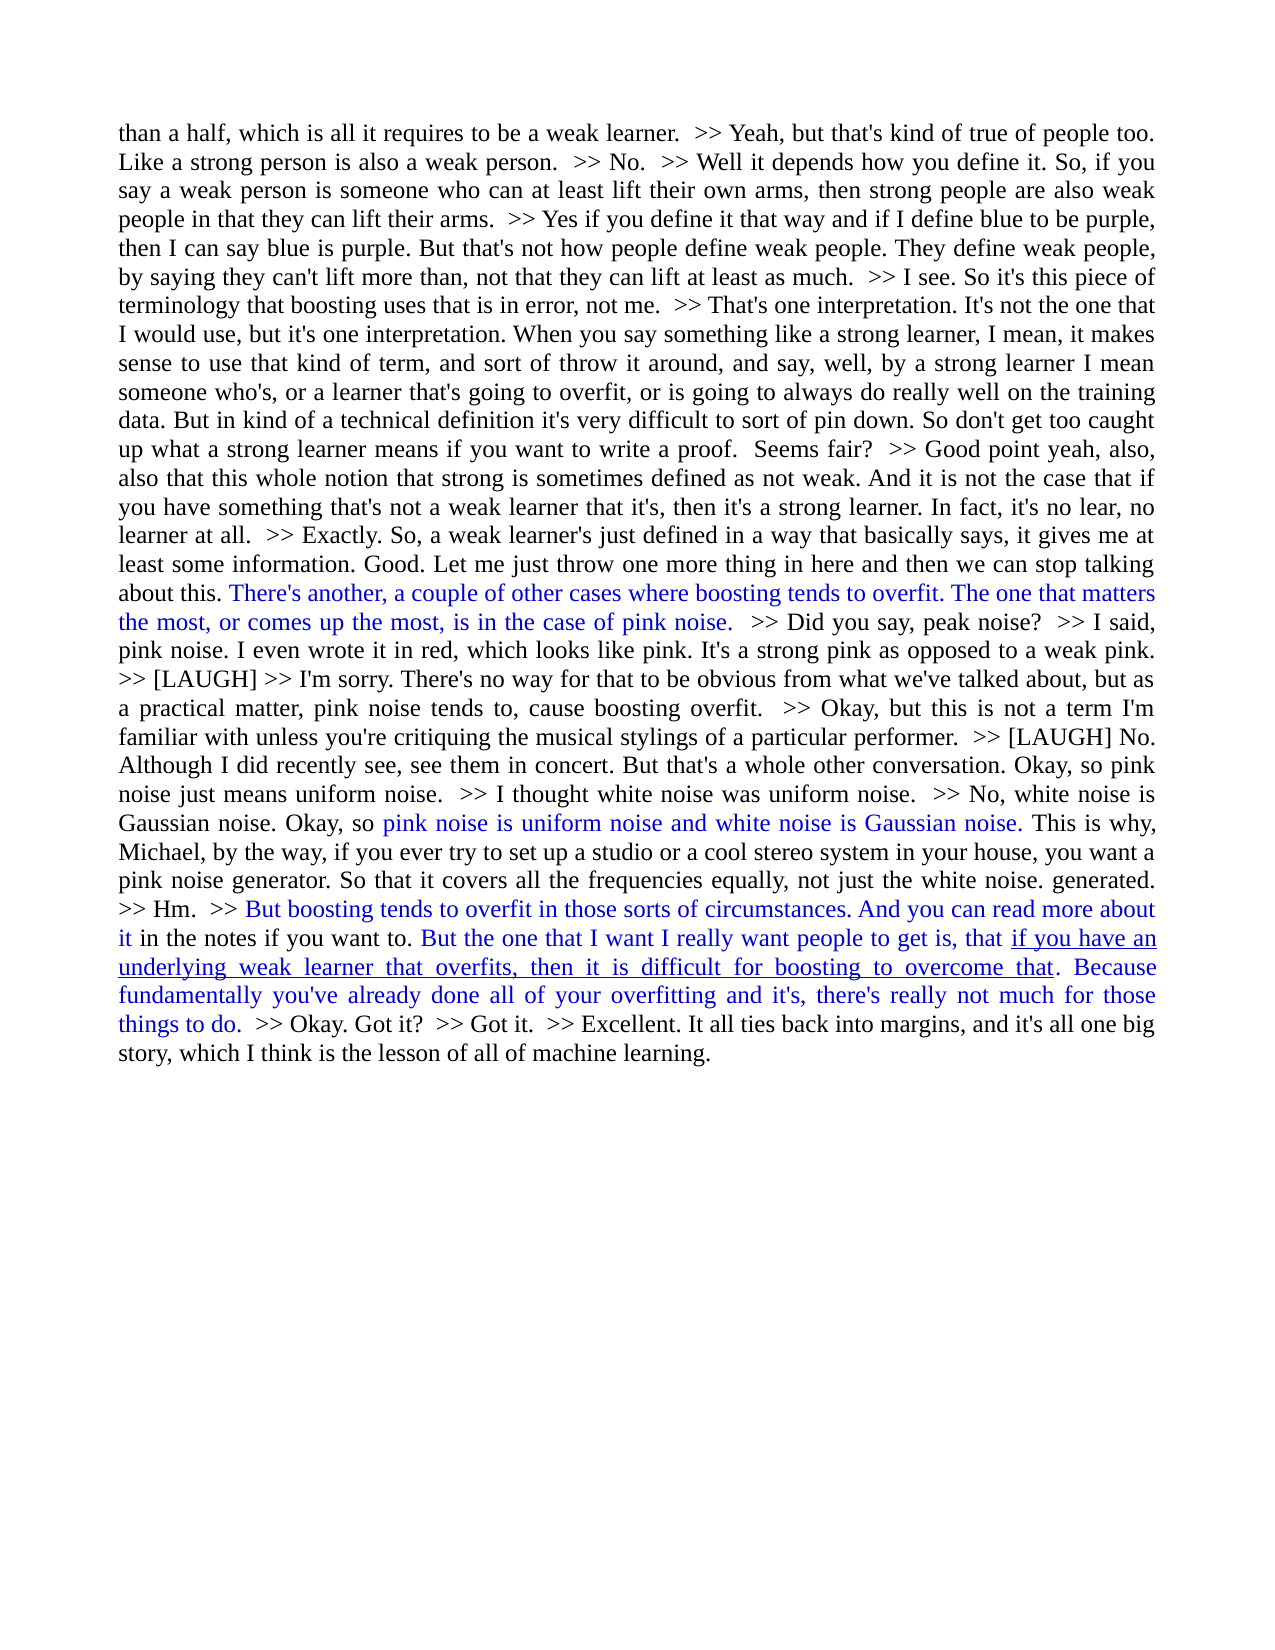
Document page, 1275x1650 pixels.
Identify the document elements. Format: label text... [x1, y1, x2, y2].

text than a half, which is all it requires to be a weak learner. >> Yeah, but that's kind of true of people too. Like a strong person is also a weak person. >> No. >> Well it depends how you define it. So, if you say a weak person is someone who can at least lift their own arms, then strong people are also weak people in that they can lift their arms. >> Yes if you define it that way and if I define blue to be purple, then I can say blue is purple. But that's not how people define weak people. They define weak people, by saying they can't lift more than, not that they can lift at least as much. >> I see. So it's this piece of terminology that boosting uses that is in error, not me. >> That's one interpretation. It's not the one that I would use, but it's one interpretation. When you say something like a strong learner, I mean, it makes sense to use that kind of term, and sort of throw it around, and say, well, by a strong learner I mean someone who's, or a learner that's going to overfit, or is going to always do really well on the training data. But in kind of a technical definition it's very difficult to sort of pin down. So don't get too caught up what a strong learner means if you want to write a proof. Seems fair? >> Good point yeah, also, also that this whole notion that strong is sometimes defined as not weak. And it is not the case that if you have something that's not a weak learner that it's, then it's a strong learner. In fact, it's no lear, no learner at all. >> Exactly. So, a weak learner's just defined in a way that basically says, it gives me at least some information. Good. Let me just throw one more thing in here and then we can stop talking about this. There's another, a couple of other cases where boosting tends to overfit. The one that matters the most, or comes up the most, is in the case of pink noise. >> Did you say, peak noise? >> I said, pink noise. I even wrote it in red, which looks like pink. It's a strong pink as opposed to a weak pink. >> [LAUGH] >> I'm sorry. There's no way for that to be obvious from what we've talked about, but as a practical matter, pink noise tends to, cause boosting overfit. >> Okay, but this is not a term I'm familiar with unless you're critiquing the musical stylings of a particular performer. >> [LAUGH] No. Although I did recently see, see them in concert. But that's a whole other conversation. Okay, so pink noise just means uniform noise. >> I thought white noise was uniform noise. >> No, white noise is Gaussian noise. Okay, so pink noise is uniform noise and white noise is Gaussian noise. This is why, Michael, by the way, if you ever try to set up a studio or a cool stereo system in your house, you want a pink noise generator. So that it covers all the frequencies equally, not just the white noise. generated. >> Hm. >> But boosting tends to overfit in those sorts of circumstances. And you can read more about it in the notes if you want to. But the one that I want I really want people to get is, that if you have an underlying weak learner that overfits, then it is difficult for boosting to overcome that. Because fundamentally you've already done all of your overfitting and it's, there's really not much for those things to do. >> Okay. Got it? >> Got it. >> Excellent. It all ties back into margins, and it's all one big story, which I think is the lesson of all of machine learning. [118, 118, 1157, 1067]
